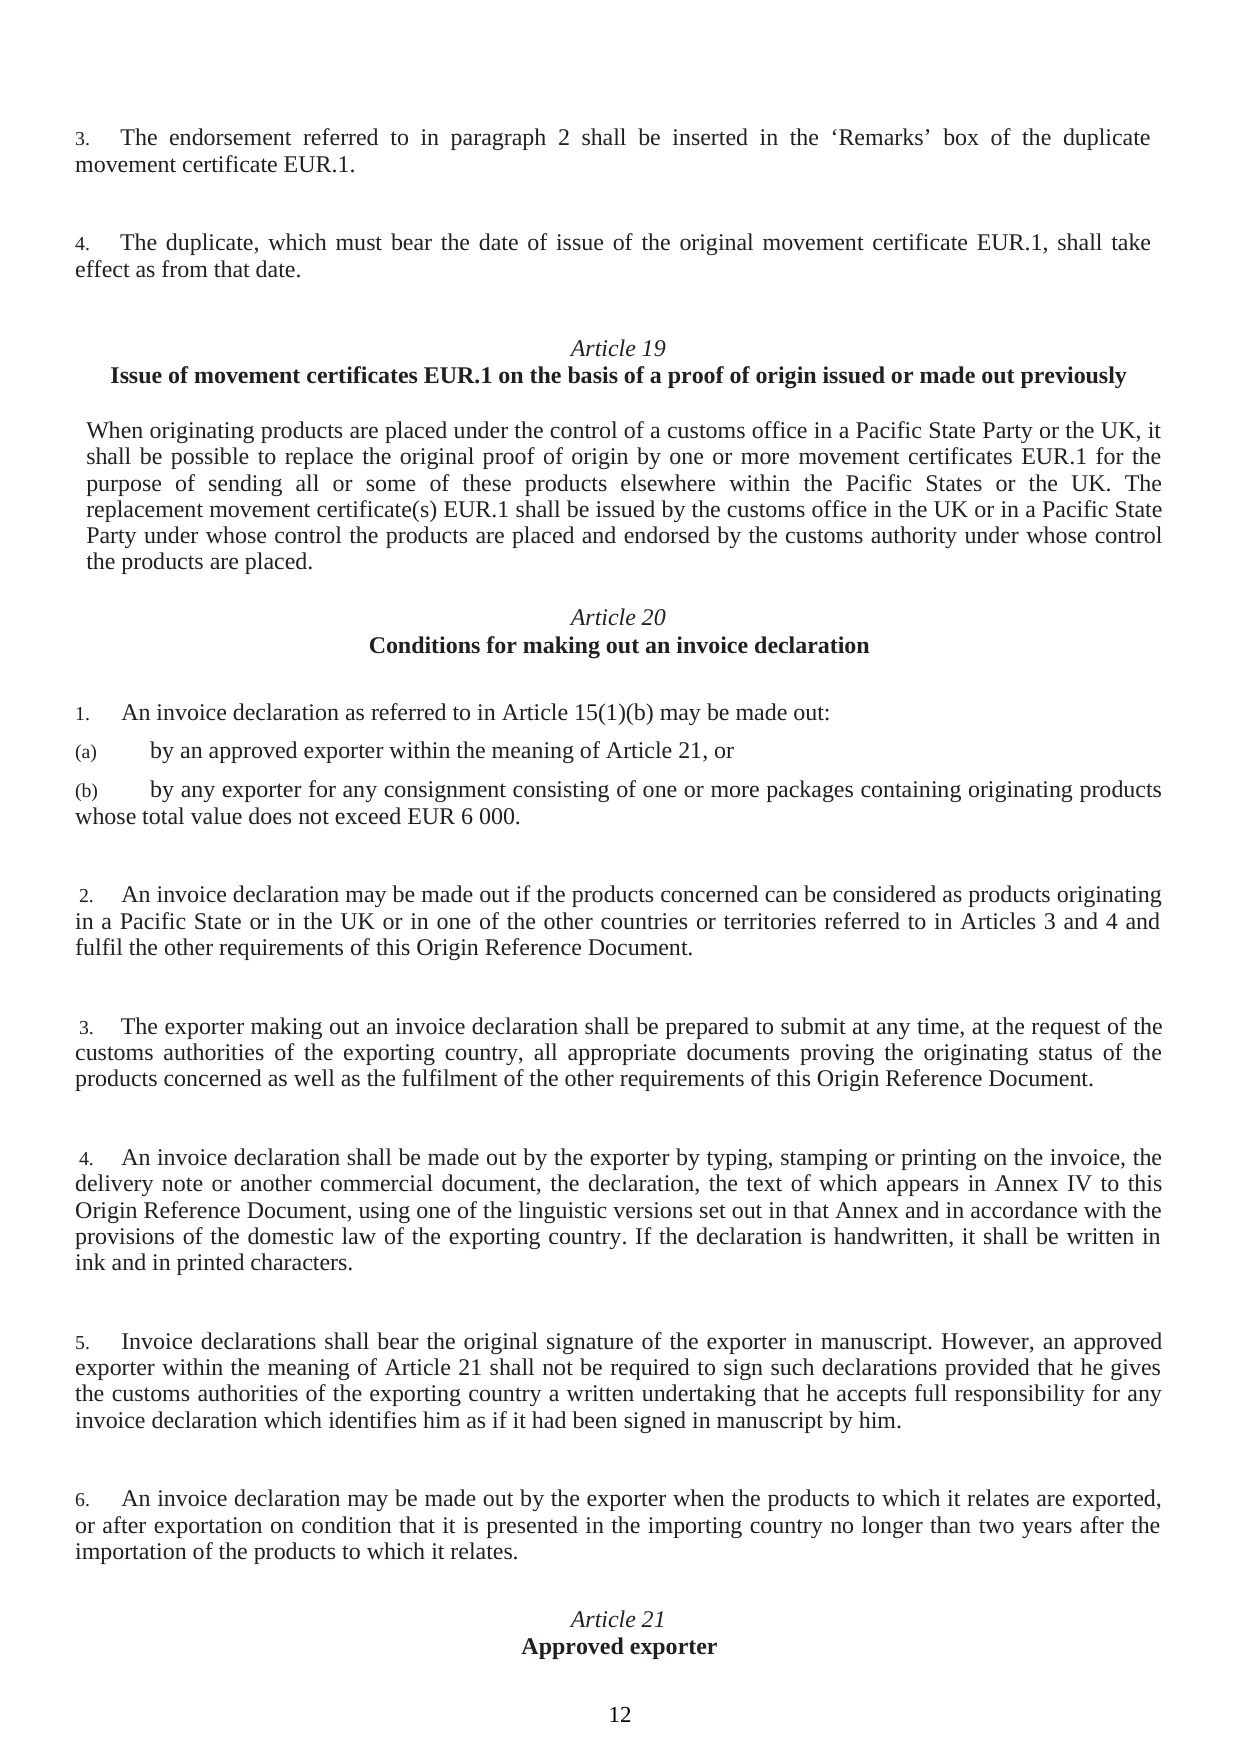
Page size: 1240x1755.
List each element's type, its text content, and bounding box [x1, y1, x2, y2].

list by an approved exporter within the meaning of Article 21, or [75, 738, 1164, 764]
list Invoice declarations shall bear the original signature of the exporter in manuscript. However, an approved exporter within the meaning of Article 21 shall not be required to sign such declarations provided that he gives the customs authorities of the exporting country a written undertaking that he accepts full responsibility for any invoice declaration which identifies him as if it had been signed in manuscript by him. [75, 1328, 1164, 1433]
text Article 20 [98, 603, 1140, 631]
list An invoice declaration may be made out if the products concerned can be considered as products originating in a Pacific State or in the UK or in one of the other countries or territories referred to in Articles 3 and 4 and fulfil the other requirements of this Origin Reference Document. [75, 882, 1164, 961]
text Article 19 [98, 333, 1140, 361]
list The duplicate, which must bear the date of issue of the original movement certificate EUR.1, shall take effect as from that date. [75, 230, 1153, 282]
list by any exporter for any consignment consisting of one or more packages containing originating products whose total value does not exceed EUR 6 000. [75, 777, 1164, 829]
list The exporter making out an invoice declaration shall be prepared to submit at any time, at the request of the customs authorities of the exporting country, all appropriate documents proving the originating status of the products concerned as well as the fulfilment of the other requirements of this Origin Reference Document. [75, 1013, 1164, 1092]
list An invoice declaration as referred to in Article 15(1)(b) may be made out: [75, 699, 1164, 726]
text Conditions for making out an invoice declaration [98, 631, 1140, 658]
text Article 21 [98, 1605, 1140, 1632]
list An invoice declaration shall be made out by the exporter by typing, stamping or printing on the invoice, the delivery note or another commercial document, the declaration, the text of which appears in Annex IV to this Origin Reference Document, using one of the linguistic versions set out in that Annex and in accordance with the provisions of the domestic law of the exporting country. If the declaration is handwritten, it shall be written in ink and in printed characters. [75, 1144, 1164, 1276]
list The endorsement referred to in paragraph 2 shall be inserted in the ‘Remarks’ box of the duplicate movement certificate EUR.1. [75, 125, 1152, 177]
text Issue of movement certificates EUR.1 on the basis of a proof of origin issued or made out previously [98, 361, 1140, 389]
text Approved exporter [98, 1632, 1140, 1660]
list An invoice declaration may be made out by the exporter when the products to which it relates are exported, or after exportation on condition that it is presented in the importing country no longer than two years after the importation of the products to which it relates. [75, 1486, 1164, 1565]
text When originating products are placed under the control of a customs office in a Pacific State Party or the UK, it shall be possible to replace the original proof of origin by one or more movement certificates EUR.1 for the purpose of sending all or some of these products elsewhere within the Pacific States or the UK. The replacement movement certificate(s) EUR.1 shall be issued by the customs office in the UK or in a Pacific State Party under whose control the products are placed and endorsed by the customs authority under whose control the products are placed. [86, 417, 1164, 575]
